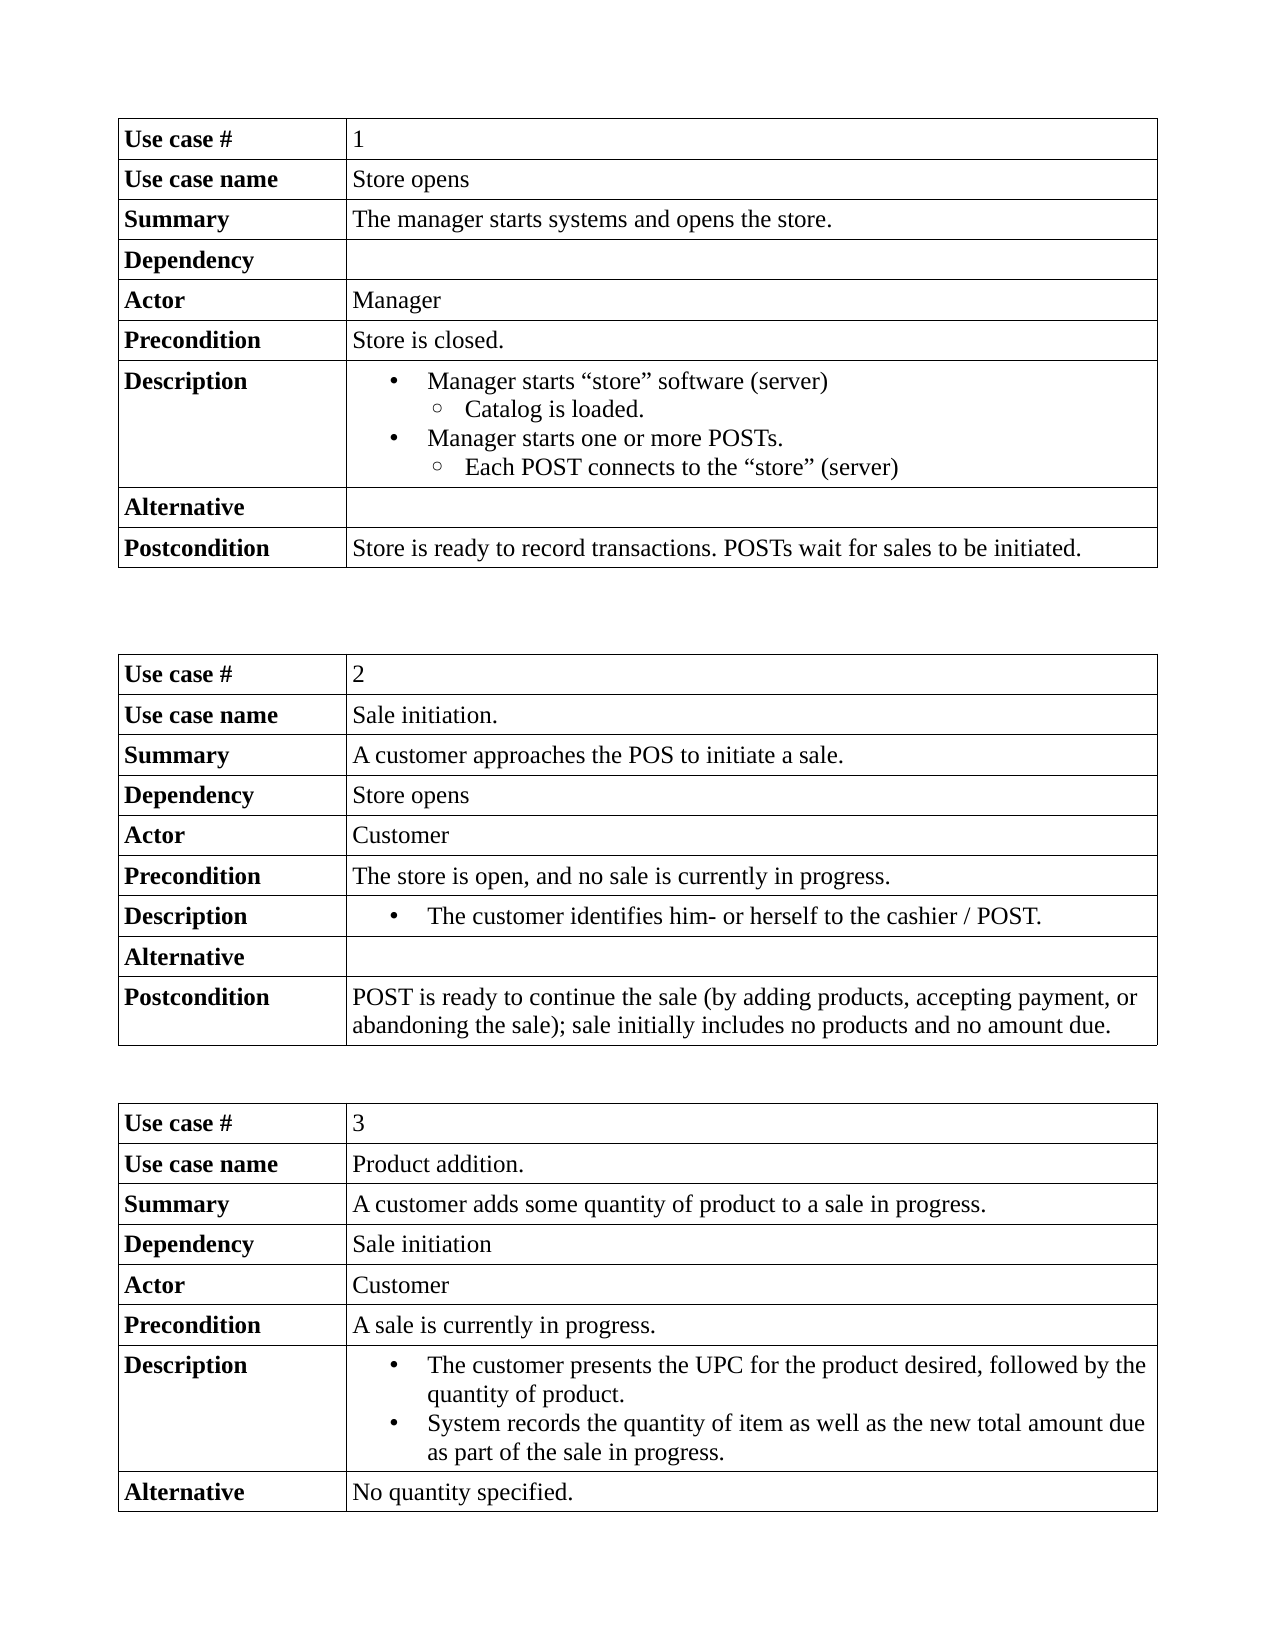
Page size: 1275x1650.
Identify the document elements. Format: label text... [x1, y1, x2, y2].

table_cell Manager [347, 280, 1157, 320]
table_header Use case # [119, 1104, 346, 1143]
table_cell Customer [347, 816, 1157, 855]
table_cell Summary [119, 200, 346, 239]
table_cell Store is ready to record transactions. POSTs wait for sales to be initiated. [347, 528, 1157, 567]
table_cell Actor [119, 1265, 346, 1304]
table_cell Dependency [119, 1225, 346, 1264]
table_cell Precondition [119, 856, 346, 895]
table_header Use case # [119, 119, 346, 158]
table_cell [347, 937, 1157, 976]
table_cell POST is ready to continue the sale (by adding products, accepting payment, or abandoning the sale); sale initially includes no products and no amount due. [347, 977, 1157, 1045]
table_header 1 [347, 119, 1157, 158]
table_cell Description [119, 361, 346, 487]
table_cell Description [119, 896, 346, 936]
table_cell Precondition [119, 321, 346, 360]
table_cell Store opens [347, 160, 1157, 199]
table_header 3 [347, 1104, 1157, 1143]
table_cell A customer adds some quantity of product to a sale in progress. [347, 1184, 1157, 1224]
table_cell The customer presents the UPC for the product desired, followed by the quantity of product. System records the quantity of item as well as the new total amount due as part of the sale in progress. [347, 1346, 1157, 1471]
table_cell The store is open, and no sale is currently in progress. [347, 856, 1157, 895]
table_cell Actor [119, 816, 346, 855]
table_cell Manager starts “store” software (server) Catalog is loaded. Manager starts one or more POSTs. Each POST connects to the “store” (server) [347, 361, 1157, 487]
table_cell The customer identifies him- or herself to the cashier / POST. [347, 896, 1157, 936]
table_cell Sale initiation. [347, 695, 1157, 734]
table_cell Dependency [119, 240, 346, 279]
table_cell Summary [119, 735, 346, 774]
table_cell [347, 240, 1157, 279]
table_cell Summary [119, 1184, 346, 1224]
table_cell Dependency [119, 776, 346, 815]
table_cell Alternative [119, 937, 346, 976]
table_cell Alternative [119, 1472, 346, 1511]
table_cell Use case name [119, 695, 346, 734]
table_cell A sale is currently in progress. [347, 1305, 1157, 1344]
table_cell Postcondition [119, 528, 346, 567]
table_cell Sale initiation [347, 1225, 1157, 1264]
table_cell Use case name [119, 160, 346, 199]
table_cell [347, 488, 1157, 527]
table_cell Precondition [119, 1305, 346, 1344]
table_cell Customer [347, 1265, 1157, 1304]
table_cell No quantity specified. Quantity is assumed to be 1. Invalid UPC. Warning is issued to the POST that the requested UPC is not recognized. Sale remains in progress, but no changes are made to the products involved or amount due. [347, 1472, 1157, 1511]
table_cell Store opens [347, 776, 1157, 815]
table_cell Alternative [119, 488, 346, 527]
table_cell Use case name [119, 1144, 346, 1183]
table_cell Store is closed. [347, 321, 1157, 360]
table_header Use case # [119, 655, 346, 694]
table_cell Actor [119, 280, 346, 320]
table_cell The manager starts systems and opens the store. [347, 200, 1157, 239]
table_cell Product addition. [347, 1144, 1157, 1183]
table_header 2 [347, 655, 1157, 694]
table_cell Description [119, 1346, 346, 1471]
table_cell A customer approaches the POS to initiate a sale. [347, 735, 1157, 774]
table_cell Postcondition [119, 977, 346, 1045]
